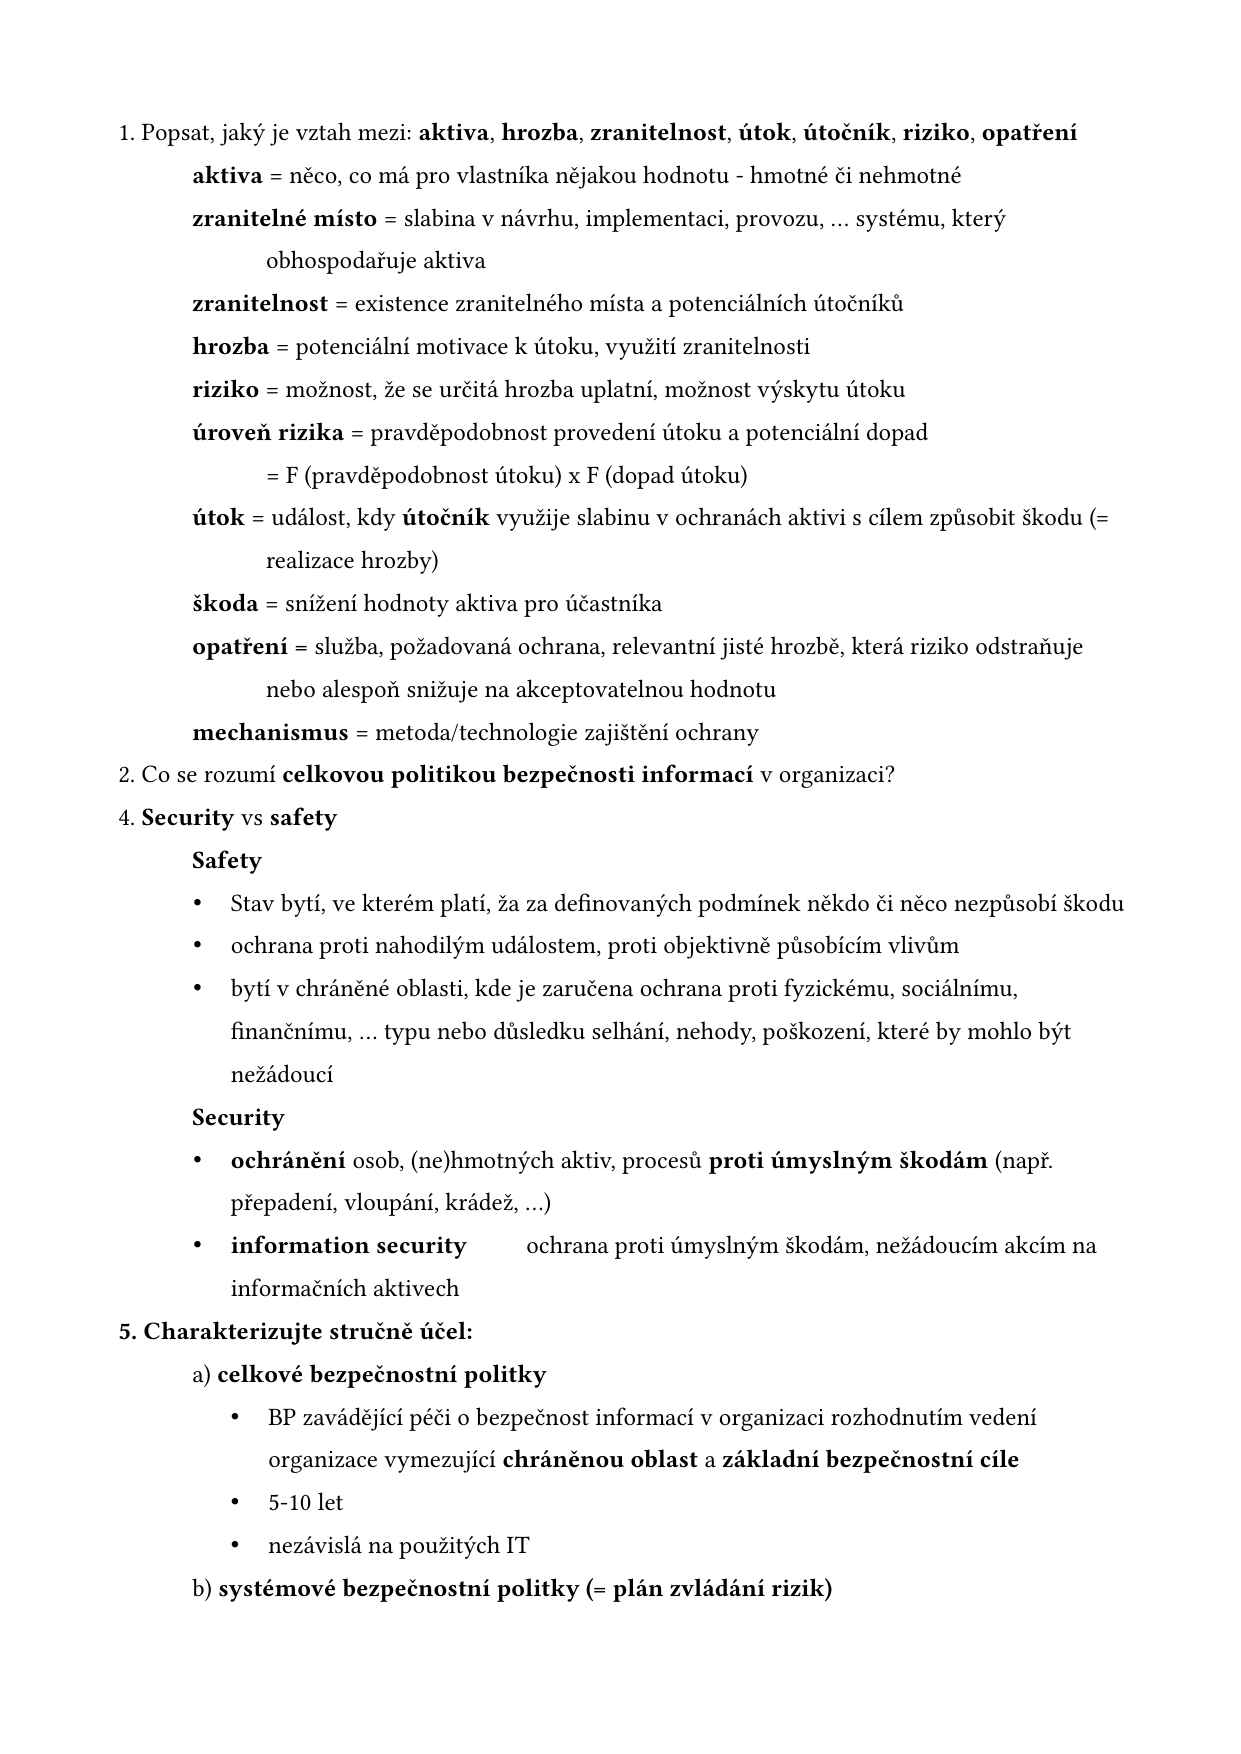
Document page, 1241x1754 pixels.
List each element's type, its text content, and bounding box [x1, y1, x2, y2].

text 4. Security vs safety [118, 803, 1139, 832]
text hrozba = potenciální motivace k útoku, využití zranitelnosti [118, 332, 1139, 361]
text 5. Charakterizujte stručně účel: [118, 1317, 1139, 1345]
text zranitelné místo = slabina v návrhu, implementaci, provozu, ... systému, který obhospodařuje aktiva [118, 204, 1139, 275]
text Safety [118, 846, 1139, 874]
text = F (pravděpodobnost útoku) x F (dopad útoku) [118, 461, 1139, 489]
list bytí v chráněné oblasti, kde je zaručena ochrana proti fyzickému, sociálnímu, finančnímu, ... typu nebo důsledku selhání, nehody, poškození, které by mohlo být nežádoucí [193, 974, 1139, 1088]
text riziko = možnost, že se určitá hrozba uplatní, možnost výskytu útoku [118, 375, 1139, 403]
text a) celkové bezpečnostní politky [118, 1360, 1139, 1388]
text útok = událost, kdy útočník využije slabinu v ochranách aktivi s cílem způsobit škodu (= realizace hrozby) [118, 503, 1139, 575]
list information security ochrana proti úmyslným škodám, nežádoucím akcím na informačních aktivech [193, 1231, 1139, 1303]
list Stav bytí, ve kterém platí, ža za definovaných podmínek někdo či něco nezpůsobí škodu [193, 889, 1139, 917]
text mechanismus = metoda/technologie zajištění ochrany [118, 717, 1139, 746]
list ochrana proti nahodilým událostem, proti objektivně působícím vlivům [193, 932, 1139, 960]
text Security [118, 1103, 1139, 1131]
text b) systémové bezpečnostní politky (= plán zvládání rizik) [118, 1574, 1139, 1602]
text škoda = snížení hodnoty aktiva pro účastníka [118, 589, 1139, 618]
list 5-10 let [231, 1488, 1139, 1517]
text 2. Co se rozumí celkovou politikou bezpečnosti informací v organizaci? [118, 760, 1139, 789]
list nezávislá na použitých IT [231, 1531, 1139, 1559]
list BP zavádějící péči o bezpečnost informací v organizaci rozhodnutím vedení organizace vymezující chráněnou oblast a základní bezpečnostní cíle [231, 1402, 1139, 1474]
text opatření = služba, požadovaná ochrana, relevantní jisté hrozbě, která riziko odstraňuje nebo alespoň snižuje na akceptovatelnou hodnotu [118, 632, 1139, 703]
text aktiva = něco, co má pro vlastníka nějakou hodnotu - hmotné či nehmotné [118, 161, 1139, 189]
list ochránění osob, (ne)hmotných aktiv, procesů proti úmyslným škodám (např. přepadení, vloupání, krádež, ...) [193, 1146, 1139, 1217]
text úroveň rizika = pravděpodobnost provedení útoku a potenciální dopad [118, 418, 1139, 446]
text zranitelnost = existence zranitelného místa a potenciálních útočníků [118, 289, 1139, 318]
text 1. Popsat, jaký je vztah mezi: aktiva, hrozba, zranitelnost, útok, útočník, riziko, opatření [118, 118, 1139, 147]
